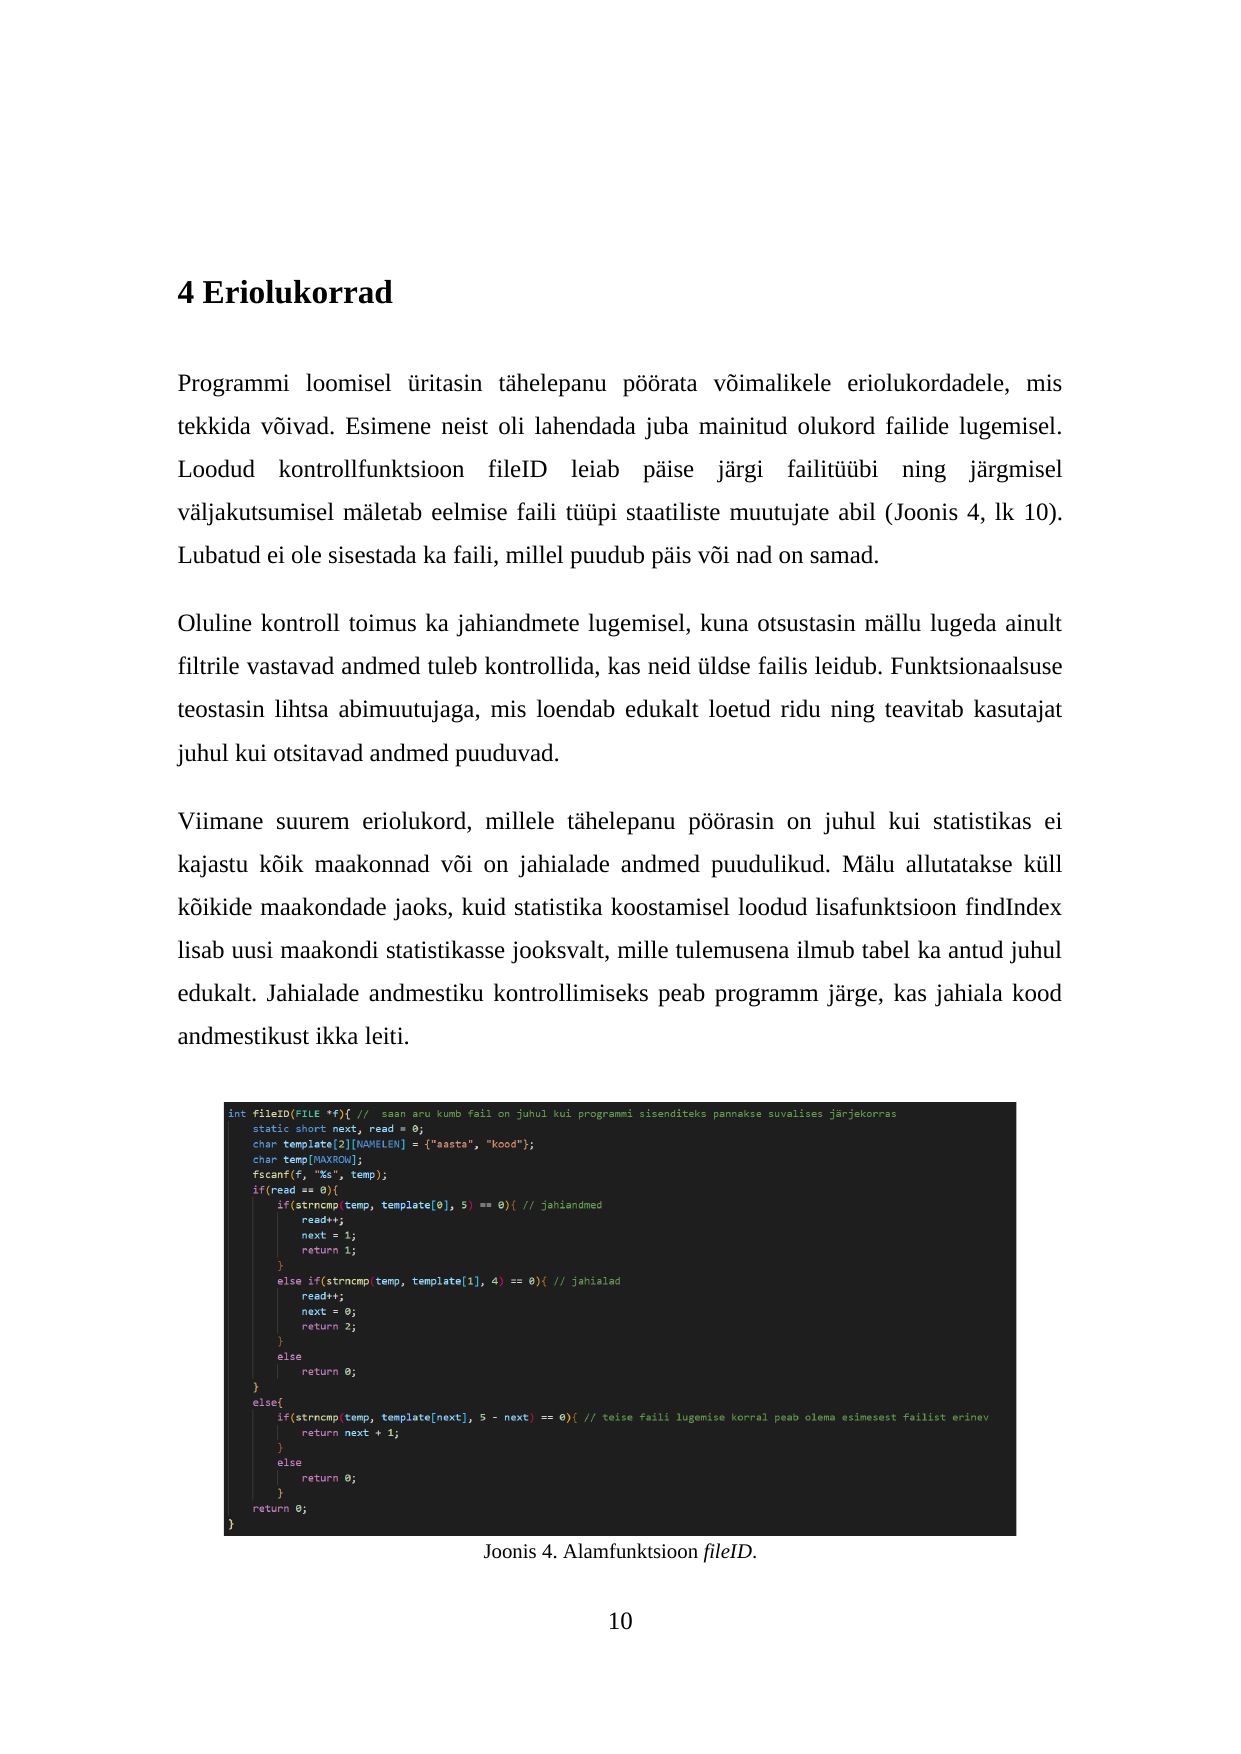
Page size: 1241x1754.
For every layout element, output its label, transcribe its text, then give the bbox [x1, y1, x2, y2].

text Programmi loomisel üritasin tähelepanu pöörata võimalikele eriolukordadele, mis tekkida võivad. Esimene neist oli lahendada juba mainitud olukord failide lugemisel. Loodud kontrollfunktsioon fileID leiab päise järgi failitüübi ning järgmisel väljakutsumisel mäletab eelmise faili tüüpi staatiliste muutujate abil (Joonis 4, lk 10). Lubatud ei ole sisestada ka faili, millel puudub päis või nad on samad. [177, 368, 1063, 569]
picture [223, 1102, 1017, 1536]
text Viimane suurem eriolukord, millele tähelepanu pöörasin on juhul kui statistikas ei kajastu kõik maakonnad või on jahialade andmed puudulikud. Mälu allutatakse küll kõikide maakondade jaoks, kuid statistika koostamisel loodud lisafunktsioon findIndex lisab uusi maakondi statistikasse jooksvalt, mille tulemusena ilmub tabel ka antud juhul edukalt. Jahialade andmestiku kontrollimiseks peab programm järge, kas jahiala kood andmestikust ikka leiti. [177, 806, 1063, 1050]
text Joonis 4. Alamfunktsioon fileID. [224, 1536, 1017, 1563]
text Oluline kontroll toimus ka jahiandmete lugemisel, kuna otsustasin mällu lugeda ainult filtrile vastavad andmed tuleb kontrollida, kas neid üldse failis leidub. Funktsionaalsuse teostasin lihtsa abimuutujaga, mis loendab edukalt loetud ridu ning teavitab kasutajat juhul kui otsitavad andmed puuduvad. [177, 608, 1063, 766]
subtitle Eriolukorrad [177, 273, 1063, 311]
